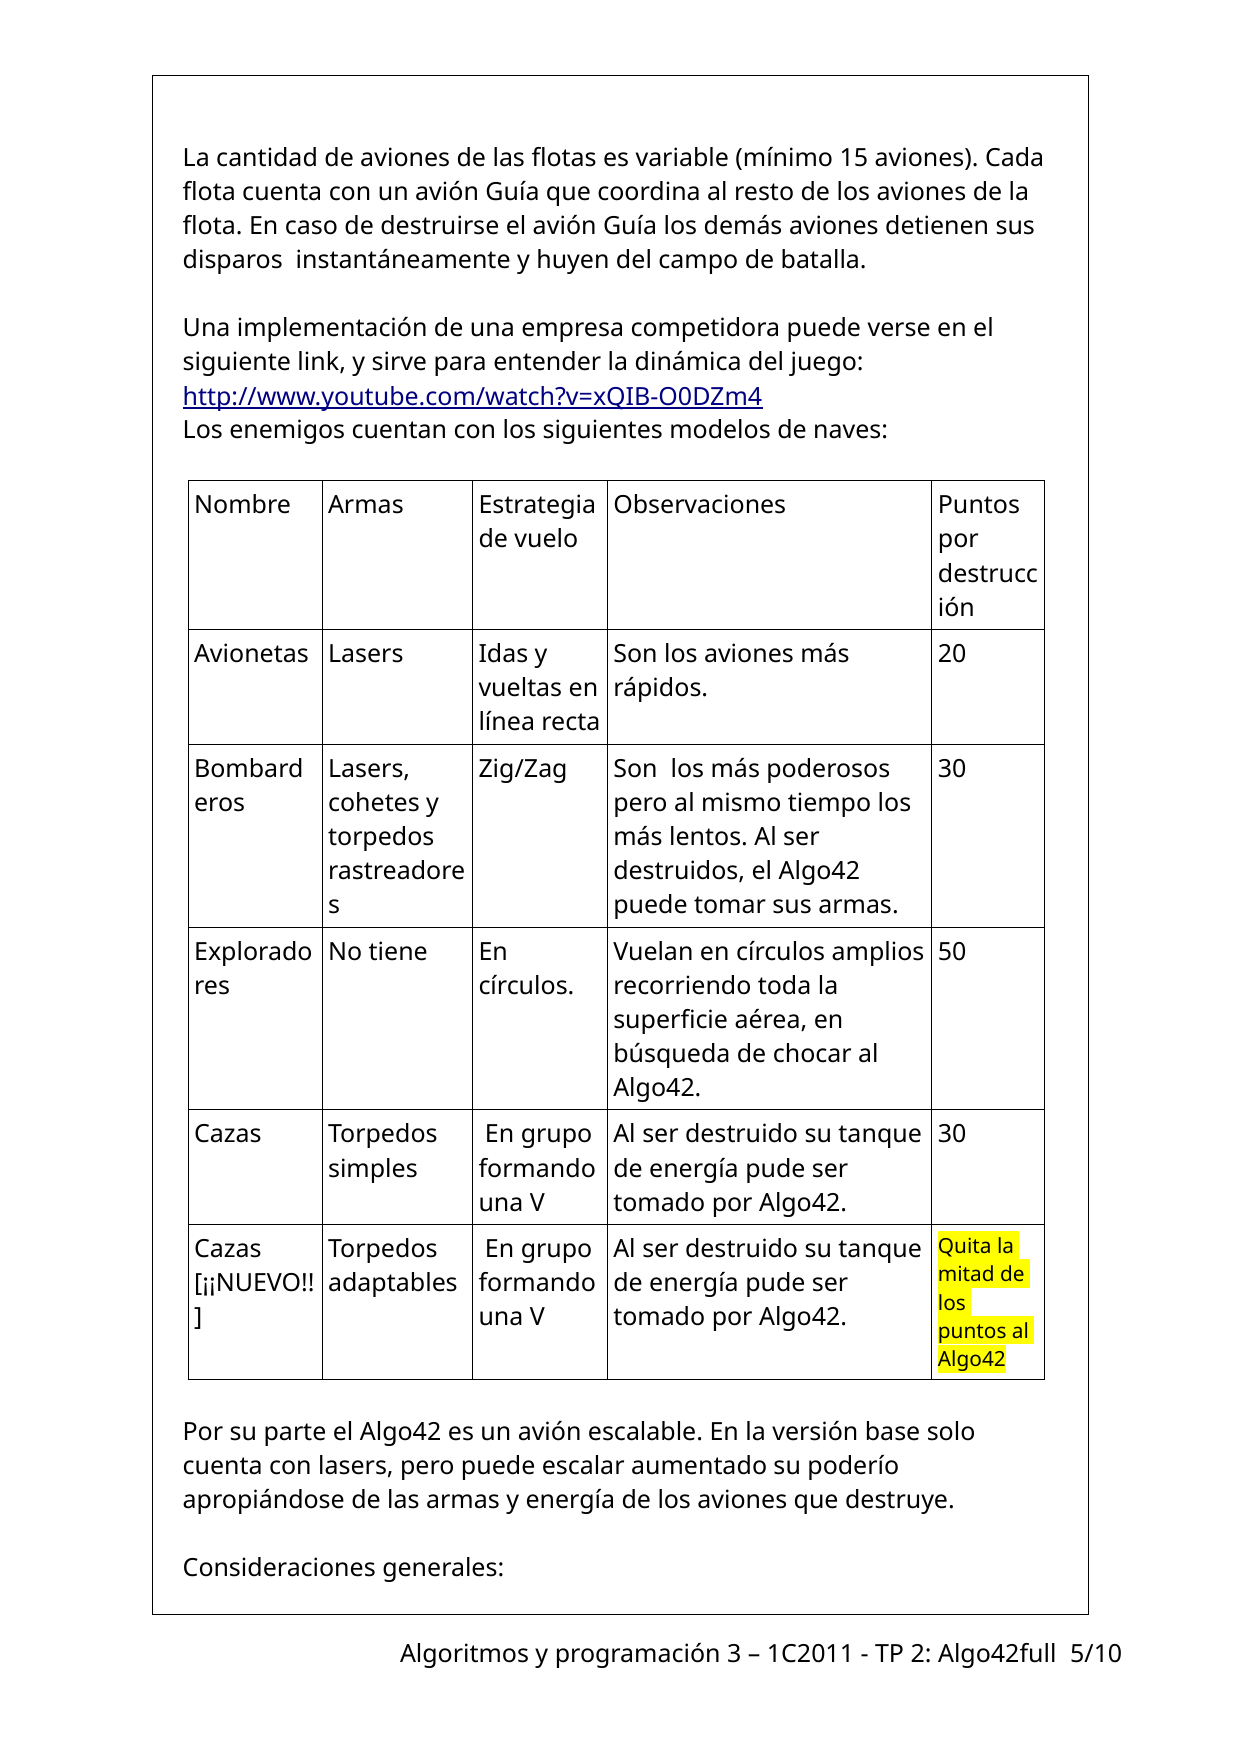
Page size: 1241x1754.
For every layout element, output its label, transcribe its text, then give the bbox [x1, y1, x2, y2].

table_cell En círculos. [473, 928, 607, 1109]
table_cell 50 [932, 928, 1044, 1109]
table_cell No tiene [323, 928, 472, 1109]
table_header Corre el año 2042 y nuestro país debe defenderse de una invasión extranjera que busca el control de las fuentes de agua potable de nuestras provincias. Nuestra flota aérea consta de 2 aviones, uno de los cuales no funciona por falta de mantenimiento. La flota extranjera es muy poderosa y está compuesta de miles de aviones que comienzan a sobrevolar nuestro territorio y amenazan con controlarlo por completo. Pero aun queda una esperanza si nuestro único avión (cuyo nombre clave es “Algo42”) pudiera llegar hasta el porta-aviones enemigo y arrojarse en picada sobre él, destruyendo el cuartel de control de los invasores. Para cumplir con su cometido, el Algo42 deberá cumplir una serie de misiones. En cada misión se enfrentara a una flota distinta de aviones invasores. Las flotas de los enemigos están conformadas por distintos tipos de aviones. La cantidad de aviones de las flotas es variable (mínimo 15 aviones). Cada flota cuenta con un avión Guía que coordina al resto de los aviones de la flota. En caso de destruirse el avión Guía los demás aviones detienen sus disparos instantáneamente y huyen del campo de batalla. Una implementación de una empresa competidora puede verse en el siguiente link, y sirve para entender la dinámica del juego: http://www.youtube.com/watch?v=xQIB-O0DZm4 Los enemigos cuentan con los siguientes modelos de naves: Por su parte el Algo42 es un avión escalable. En la versión base solo cuenta con lasers, pero puede escalar aumentado su poderío apropiándose de las armas y energía de los aviones que destruye. Consideraciones generales: Todo avión tiene una fuente de energía, la cual disminuye a medida que es atacado. Cuando dicha energía llega a cero el avión es destruido. El Algo42 va sumando puntos para su misión a medida que destruye aviones enemigos. Al llegar a 1000 puntos termina el nivel y pasa al siguiente. Los lasers no se gastan, pero los torpedos y cohetes sí. El espacio no esta vacío, además de las flotas enemigas hay aviones civiles (pasan en línea recta a poca velocidad, el Algo42 debe evitar destruirlos ó chocarlos, caso contrario pierde 300 puntos por cada avión civil destruido) y helicópteros de la policía federal (se mueven en círculos pero tienen orden de no disparar, también debe evitarse su destrucción o se pierden 200 puntos por cada helicóptero). [153, 76, 1088, 1614]
table_cell Bombarderos [189, 745, 322, 927]
table_cell Al ser destruido su tanque de energía pude ser tomado por Algo42. [608, 1225, 931, 1379]
table_cell Cazas [¡¡NUEVO!!] [189, 1225, 322, 1379]
table_cell Vuelan en círculos amplios recorriendo toda la superficie aérea, en búsqueda de chocar al Algo42. [608, 928, 931, 1109]
table_cell 30 [932, 745, 1044, 927]
table_cell Lasers [323, 630, 472, 744]
table_cell Son los más poderosos pero al mismo tiempo los más lentos. Al ser destruidos, el Algo42 puede tomar sus armas. [608, 745, 931, 927]
table_cell Quita la mitad de los puntos al Algo42 [932, 1225, 1044, 1379]
table_cell Son los aviones más rápidos. [608, 630, 931, 744]
table_header Puntos por destrucción [932, 481, 1044, 629]
table_header Nombre [189, 481, 322, 629]
table_header Observaciones [608, 481, 931, 629]
table_cell 30 [932, 1110, 1044, 1224]
table_header Estrategia de vuelo [473, 481, 607, 629]
table_cell Al ser destruido su tanque de energía pude ser tomado por Algo42. [608, 1110, 931, 1224]
table_cell Torpedos adaptables [323, 1225, 472, 1379]
table_cell Lasers, cohetes y torpedos rastreadores [323, 745, 472, 927]
table_cell En grupo formando una V [473, 1225, 607, 1379]
table_cell Avionetas [189, 630, 322, 744]
table_cell En grupo formando una V [473, 1110, 607, 1224]
table_cell 20 [932, 630, 1044, 744]
table_cell Exploradores [189, 928, 322, 1109]
table_cell Torpedos simples [323, 1110, 472, 1224]
table_cell Zig/Zag [473, 745, 607, 927]
table_header Armas [323, 481, 472, 629]
table_cell Cazas [189, 1110, 322, 1224]
table_cell Idas y vueltas en línea recta [473, 630, 607, 744]
